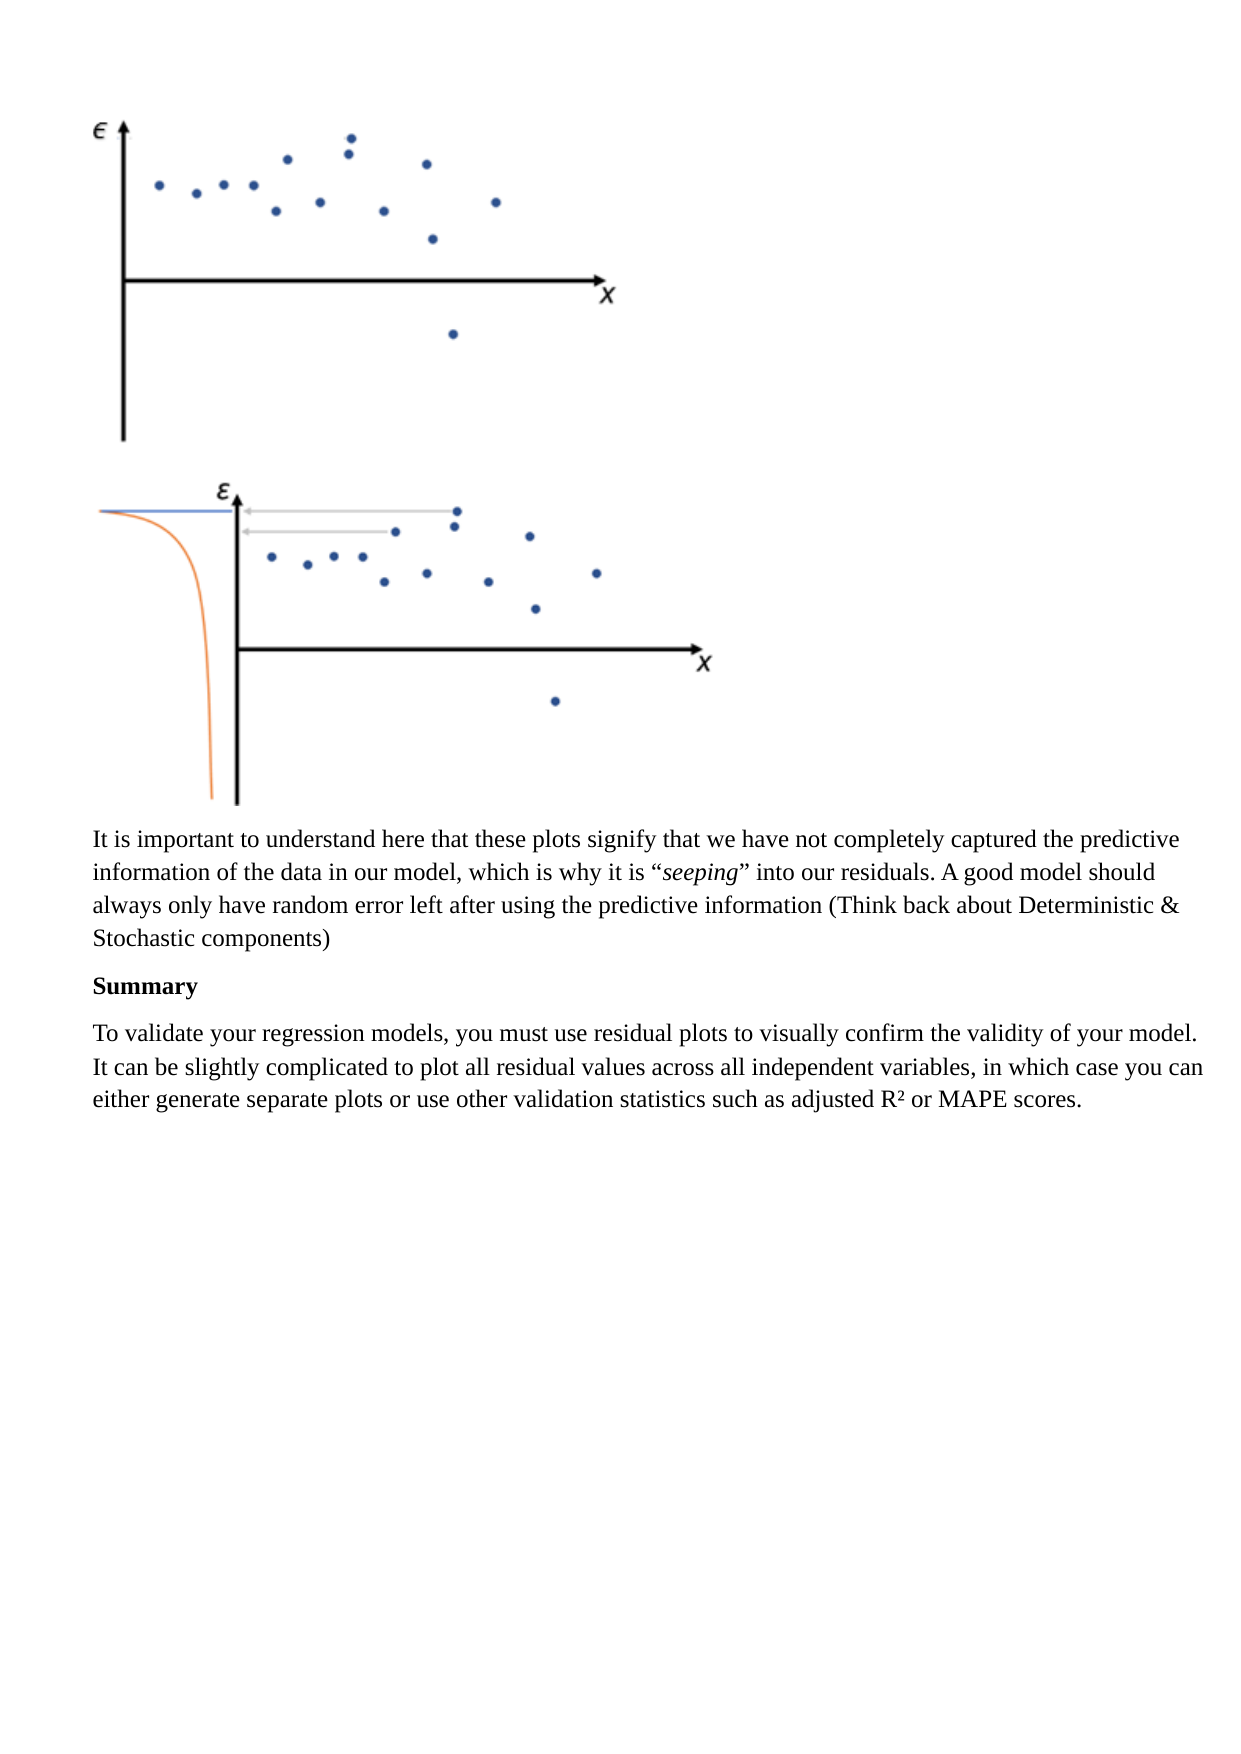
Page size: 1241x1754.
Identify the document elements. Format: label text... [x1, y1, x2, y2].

picture [92, 118, 621, 444]
picture [92, 480, 719, 806]
text To validate your regression models, you must use residual plots to visually confirm the validity of your model. It can be slightly complicated to plot all residual values across all independent variables, in which case you can either generate separate plots or use other validation statistics such as adjusted R² or MAPE scores. [92, 1018, 1208, 1113]
text Summary [92, 971, 1208, 1000]
text It is important to understand here that these plots signify that we have not completely captured the predictive information of the data in our model, which is why it is “seeping” into our residuals. A good model should always only have random error left after using the predictive information (Think back about Deterministic & Stochastic components) [92, 824, 1208, 952]
